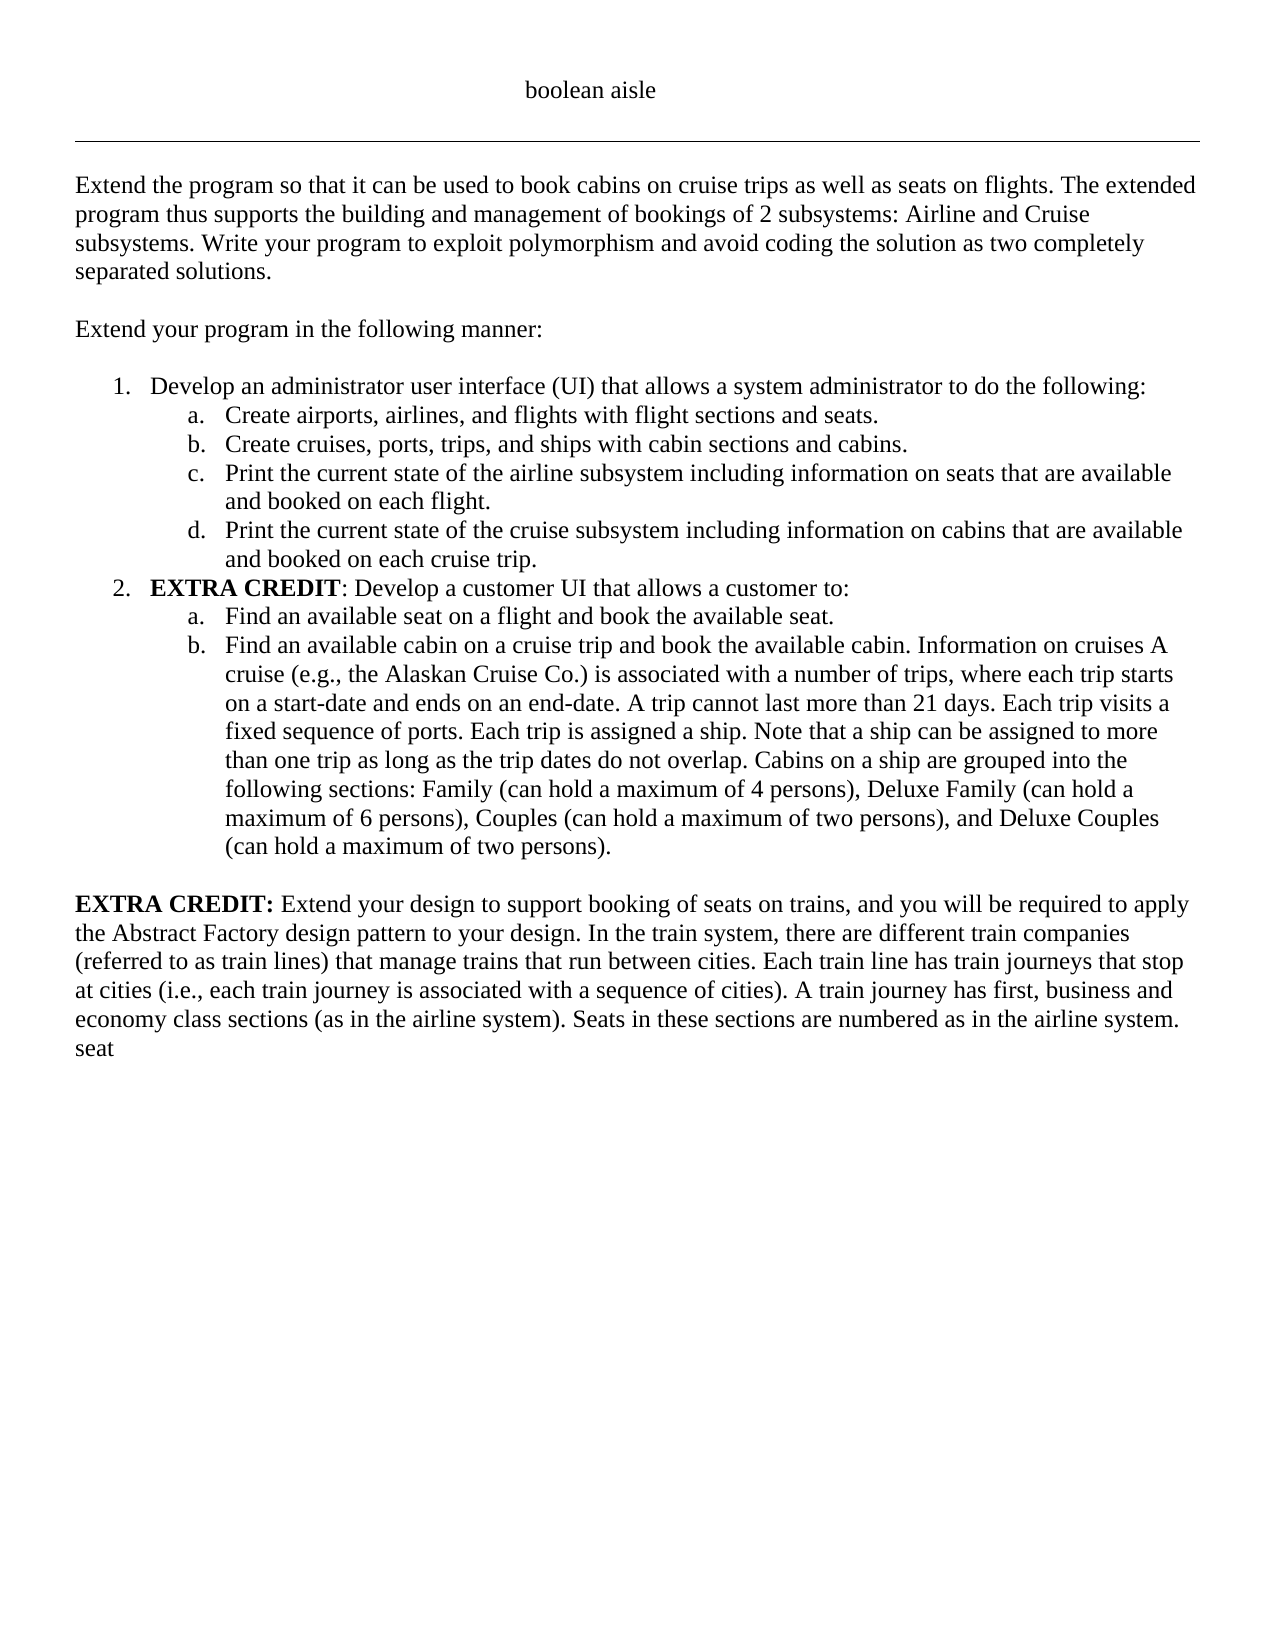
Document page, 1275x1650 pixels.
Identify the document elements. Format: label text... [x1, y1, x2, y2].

text Extend your program in the following manner: [75, 314, 1200, 343]
list Create cruises, ports, trips, and ships with cabin sections and cabins. [187, 429, 1200, 458]
text EXTRA CREDIT: Extend your design to support booking of seats on trains, and you will be required to apply the Abstract Factory design pattern to your design. In the train system, there are different train companies (referred to as train lines) that manage trains that run between cities. Each train line has train journeys that stop at cities (i.e., each train journey is associated with a sequence of cities). A train journey has first, business and economy class sections (as in the airline system). Seats in these sections are numbered as in the airline system. [75, 889, 1200, 1033]
text seat [75, 1033, 1200, 1061]
list Find an available cabin on a cruise trip and book the available cabin. Information on cruises A cruise (e.g., the Alaskan Cruise Co.) is associated with a number of trips, where each trip starts on a start-date and ends on an end-date. A trip cannot last more than 21 days. Each trip visits a fixed sequence of ports. Each trip is assigned a ship. Note that a ship can be assigned to more than one trip as long as the trip dates do not overlap. Cabins on a ship are grouped into the following sections: Family (can hold a maximum of 4 persons), Deluxe Family (can hold a maximum of 6 persons), Couples (can hold a maximum of two persons), and Deluxe Couples (can hold a maximum of two persons). [187, 630, 1200, 860]
list Create airports, airlines, and flights with flight sections and seats. [187, 400, 1200, 429]
list Develop an administrator user interface (UI) that allows a system administrator to do the following: [112, 371, 1200, 400]
text Extend the program so that it can be used to book cabins on cruise trips as well as seats on flights. The extended program thus supports the building and management of bookings of 2 subsystems: Airline and Cruise subsystems. Write your program to exploit polymorphism and avoid coding the solution as two completely separated solutions. [75, 170, 1200, 285]
list Print the current state of the airline subsystem including information on seats that are available and booked on each flight. [187, 458, 1200, 515]
list EXTRA CREDIT: Develop a customer UI that allows a customer to: [112, 573, 1200, 601]
text boolean aisle [75, 75, 1200, 104]
list Find an available seat on a flight and book the available seat. [187, 601, 1200, 630]
list Print the current state of the cruise subsystem including information on cabins that are available and booked on each cruise trip. [187, 515, 1200, 573]
